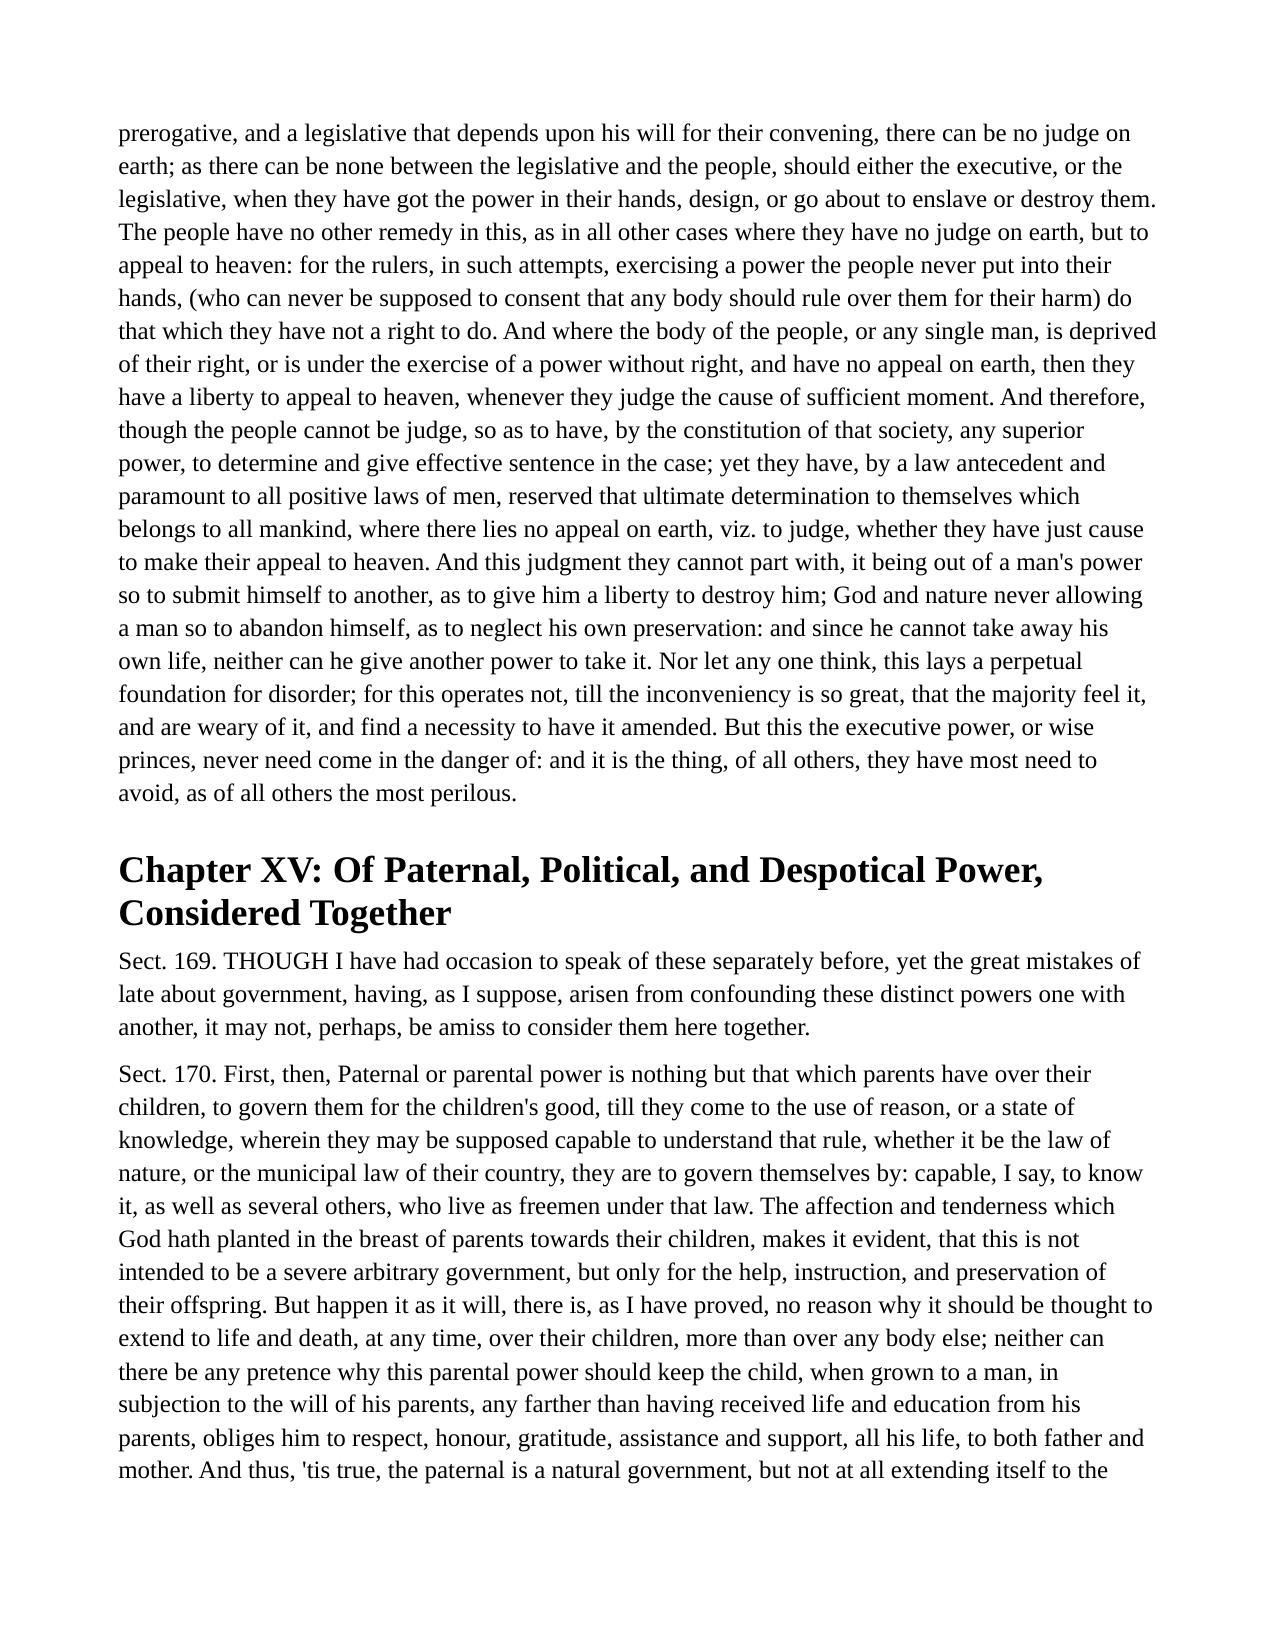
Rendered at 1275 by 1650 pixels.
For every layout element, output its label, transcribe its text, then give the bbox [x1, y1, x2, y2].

text Sect. 170. First, then, Paternal or parental power is nothing but that which parents have over their children, to govern them for the children's good, till they come to the use of reason, or a state of knowledge, wherein they may be supposed capable to understand that rule, whether it be the law of nature, or the municipal law of their country, they are to govern themselves by: capable, I say, to know it, as well as several others, who live as freemen under that law. The affection and tenderness which God hath planted in the breast of parents towards their children, makes it evident, that this is not intended to be a severe arbitrary government, but only for the help, instruction, and preservation of their offspring. But happen it as it will, there is, as I have proved, no reason why it should be thought to extend to life and death, at any time, over their children, more than over any body else; neither can there be any pretence why this parental power should keep the child, when grown to a man, in subjection to the will of his parents, any farther than having received life and education from his parents, obliges him to respect, honour, gratitude, assistance and support, all his life, to both father and mother. And thus, 'tis true, the paternal is a natural government, but not at all extending itself to the [118, 1059, 1157, 1484]
text prerogative, and a legislative that depends upon his will for their convening, there can be no judge on earth; as there can be none between the legislative and the people, should either the executive, or the legislative, when they have got the power in their hands, design, or go about to enslave or destroy them. The people have no other remedy in this, as in all other cases where they have no judge on earth, but to appeal to heaven: for the rulers, in such attempts, exercising a power the people never put into their hands, (who can never be supposed to consent that any body should rule over them for their harm) do that which they have not a right to do. And where the body of the people, or any single man, is deprived of their right, or is under the exercise of a power without right, and have no appeal on earth, then they have a liberty to appeal to heaven, whenever they judge the cause of sufficient moment. And therefore, though the people cannot be judge, so as to have, by the constitution of that society, any superior power, to determine and give effective sentence in the case; yet they have, by a law antecedent and paramount to all positive laws of men, reserved that ultimate determination to themselves which belongs to all mankind, where there lies no appeal on earth, viz. to judge, whether they have just cause to make their appeal to heaven. And this judgment they cannot part with, it being out of a man's power so to submit himself to another, as to give him a liberty to destroy him; God and nature never allowing a man so to abandon himself, as to neglect his own preservation: and since he cannot take away his own life, neither can he give another power to take it. Nor let any one think, this lays a perpetual foundation for disorder; for this operates not, till the inconveniency is so great, that the majority feel it, and are weary of it, and find a necessity to have it amended. But this the executive power, or wise princes, never need come in the danger of: and it is the thing, of all others, they have most need to avoid, as of all others the most perilous. [118, 118, 1157, 807]
text Sect. 169. THOUGH I have had occasion to speak of these separately before, yet the great mistakes of late about government, having, as I suppose, arisen from confounding these distinct powers one with another, it may not, perhaps, be amiss to consider them here together. [118, 946, 1157, 1041]
subtitle Chapter XV: Of Paternal, Political, and Despotical Power, Considered Together [118, 847, 1157, 933]
